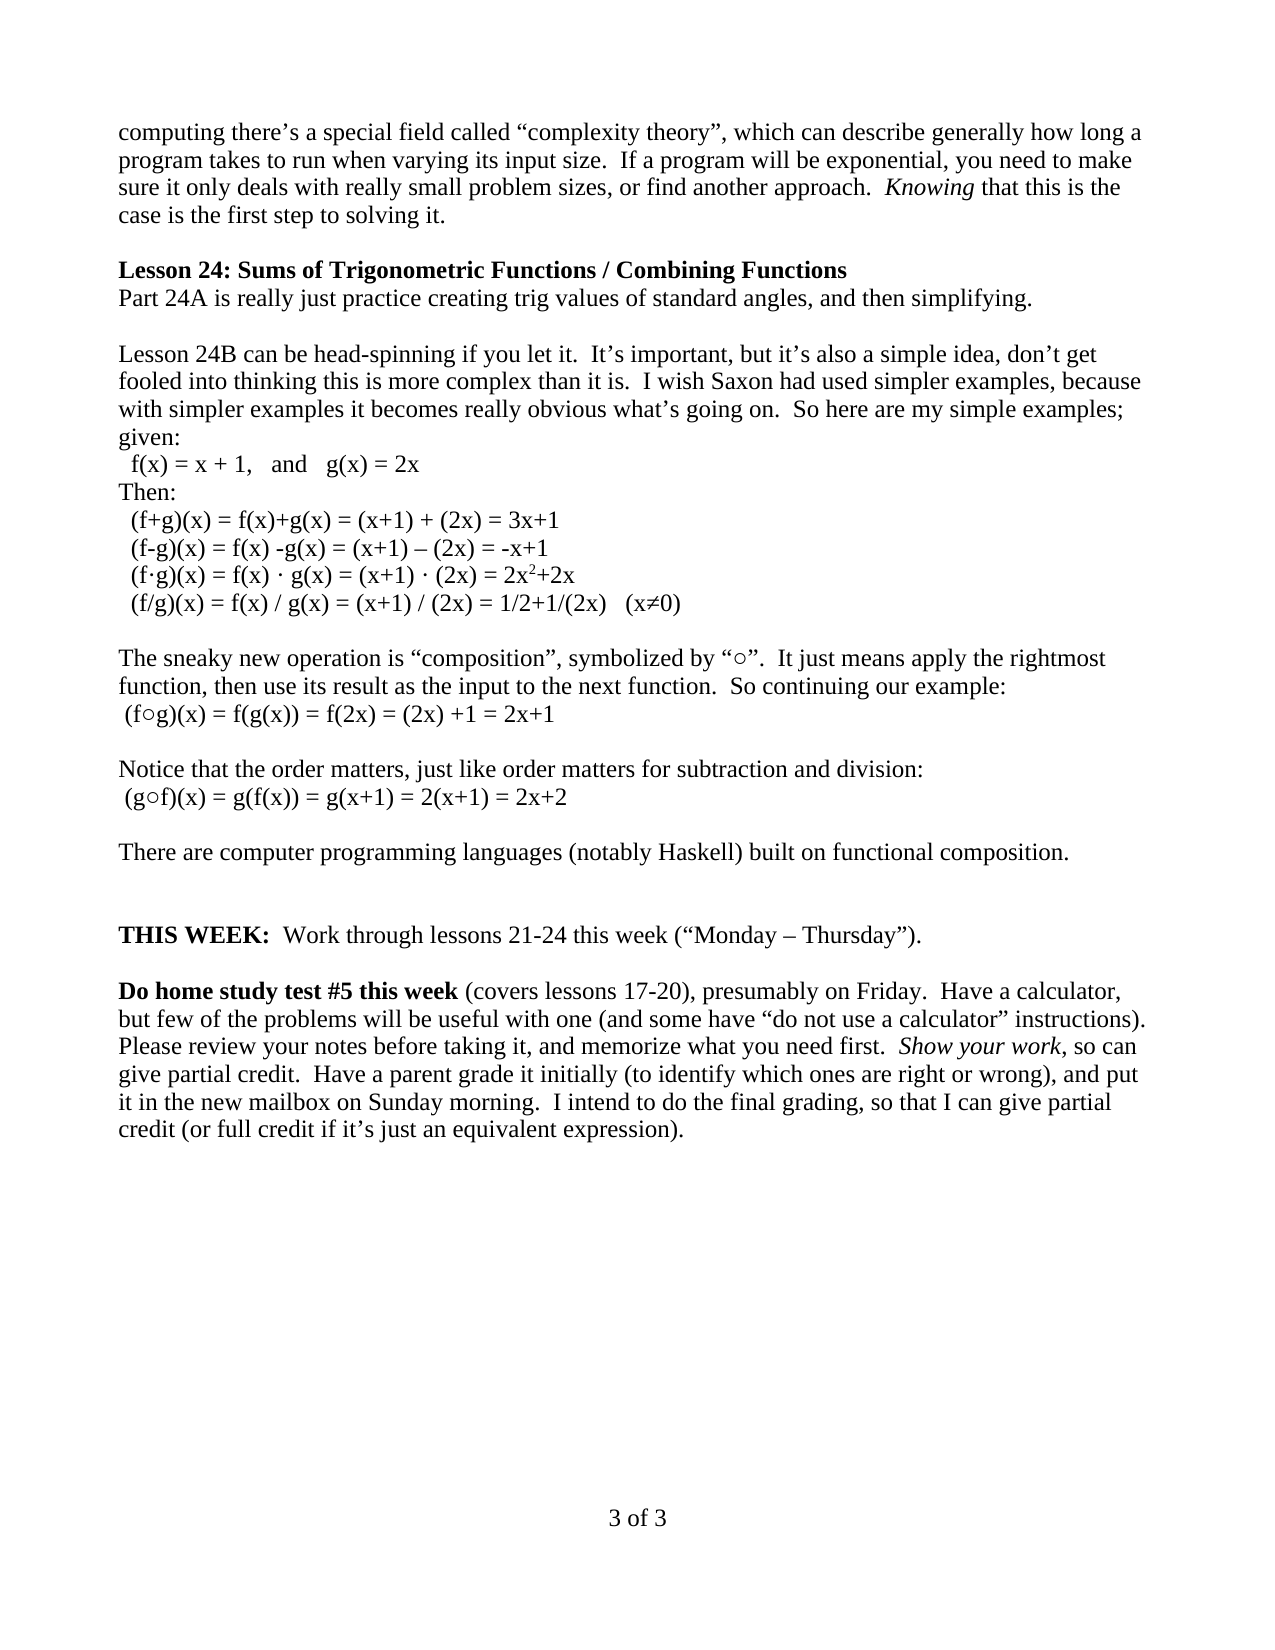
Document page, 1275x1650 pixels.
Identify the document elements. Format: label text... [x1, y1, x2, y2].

text Part 24A is really just practice creating trig values of standard angles, and then simplifying. [118, 284, 1157, 312]
text (g○f)(x) = g(f(x)) = g(x+1) = 2(x+1) = 2x+2 [118, 783, 1157, 811]
text f(x) = x + 1, and g(x) = 2x [118, 451, 1157, 478]
text (f-g)(x) = f(x) -g(x) = (x+1) – (2x) = -x+1 [118, 534, 1157, 561]
text Notice that the order matters, just like order matters for subtraction and division: [118, 755, 1157, 783]
text (f○g)(x) = f(g(x)) = f(2x) = (2x) +1 = 2x+1 [118, 700, 1157, 728]
text Lesson 24B can be head-spinning if you let it. It’s important, but it’s also a simple idea, don’t get fooled into thinking this is more complex than it is. I wish Saxon had used simpler examples, because with simpler examples it becomes really obvious what’s going on. So here are my simple examples; given: [118, 340, 1157, 451]
text Lesson 24: Sums of Trigonometric Functions / Combining Functions [118, 257, 1157, 284]
text (f/g)(x) = f(x) / g(x) = (x+1) / (2x) = 1/2+1/(2x) (x≠0) [118, 589, 1157, 617]
text computing there’s a special field called “complexity theory”, which can describe generally how long a program takes to run when varying its input size. If a program will be exponential, you need to make sure it only deals with really small problem sizes, or find another approach. Knowing that this is the case is the first step to solving it. [118, 118, 1157, 229]
text THIS WEEK: Work through lessons 21-24 this week (“Monday – Thursday”). [118, 922, 1157, 949]
text The sneaky new operation is “composition”, symbolized by “○”. It just means apply the rightmost function, then use its result as the input to the next function. So continuing our example: [118, 644, 1157, 700]
text There are computer programming languages (notably Haskell) built on functional composition. [118, 838, 1157, 866]
text (f·g)(x) = f(x) · g(x) = (x+1) · (2x) = 2x2+2x [118, 561, 1157, 589]
text Do home study test #5 this week (covers lessons 17-20), presumably on Friday. Have a calculator, but few of the problems will be useful with one (and some have “do not use a calculator” instructions). Please review your notes before taking it, and memorize what you need first. Show your work, so can give partial credit. Have a parent grade it initially (to identify which ones are right or wrong), and put it in the new mailbox on Sunday morning. I intend to do the final grading, so that I can give partial credit (or full credit if it’s just an equivalent expression). [118, 977, 1157, 1143]
text Then: [118, 478, 1157, 506]
text (f+g)(x) = f(x)+g(x) = (x+1) + (2x) = 3x+1 [118, 506, 1157, 534]
